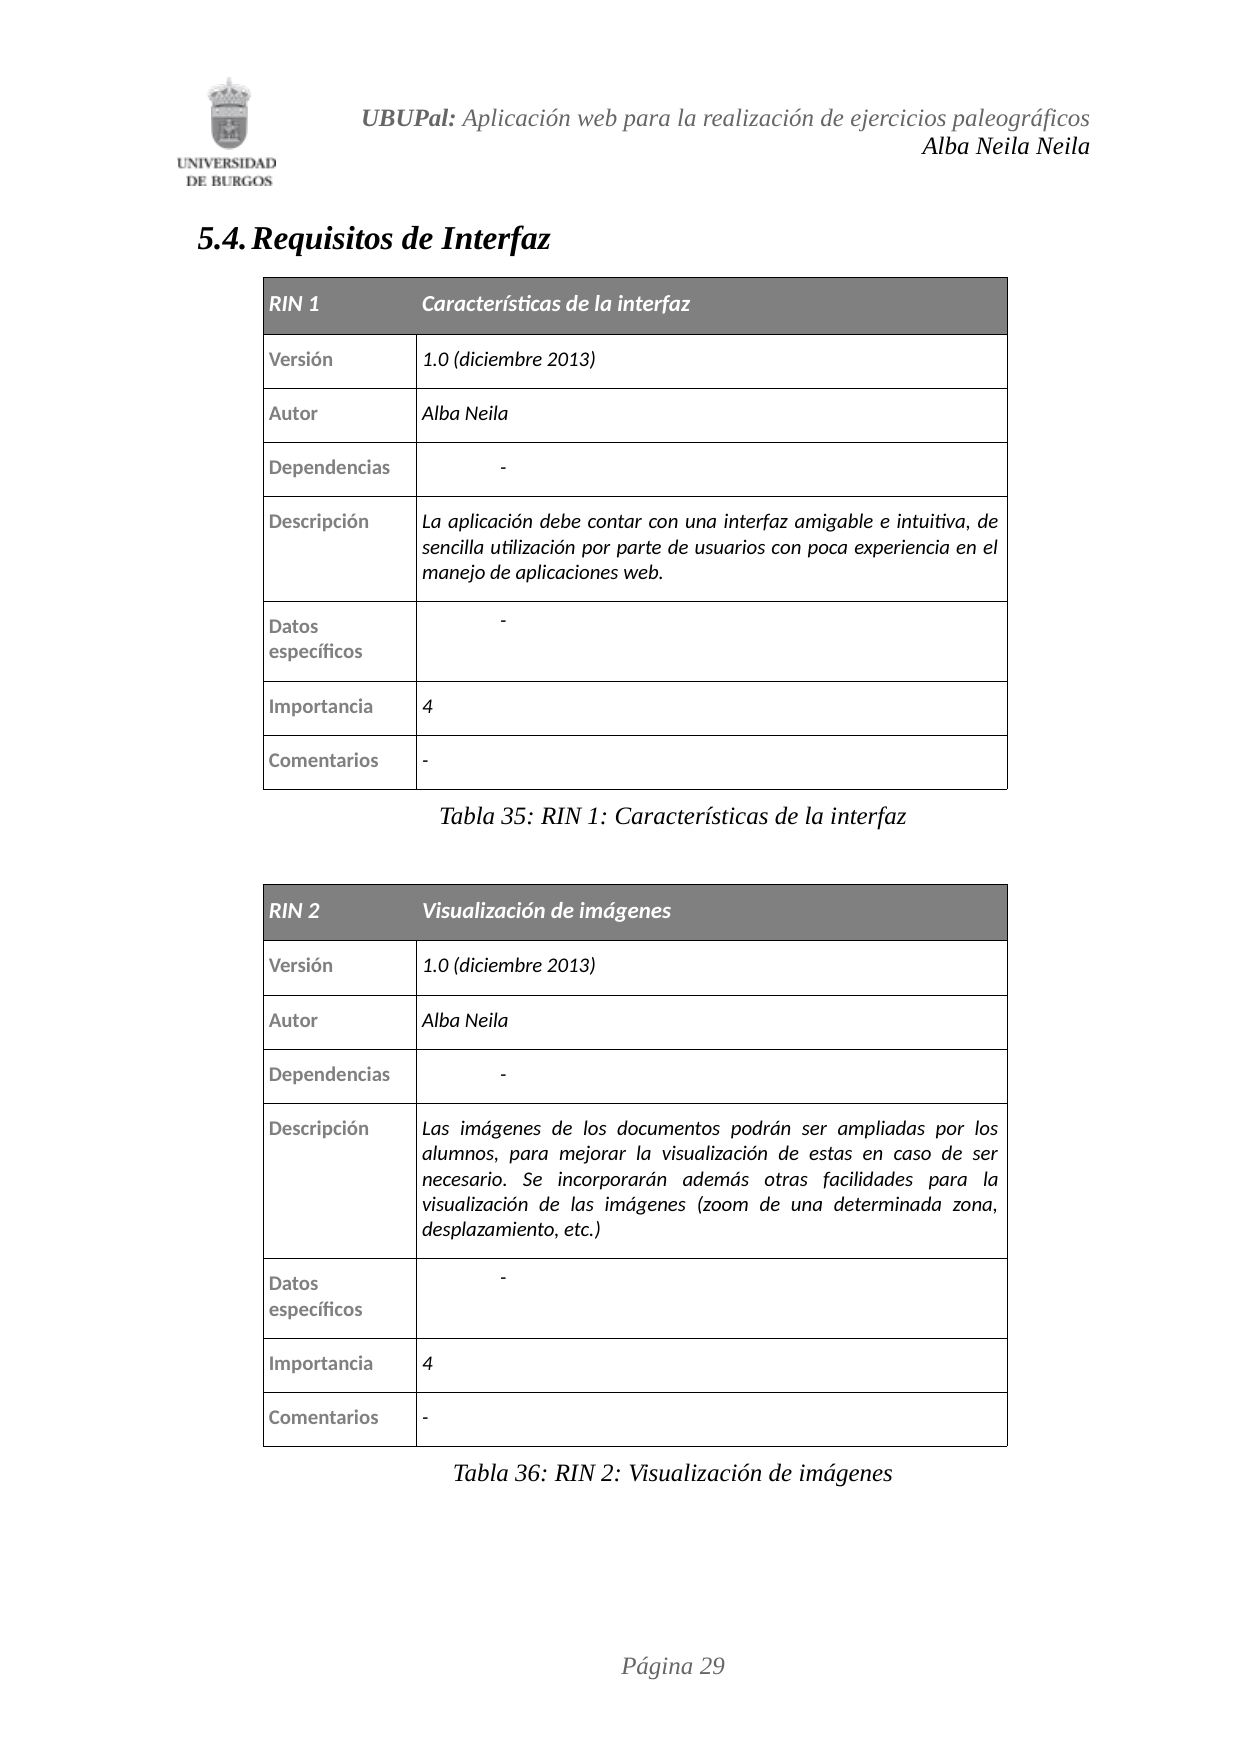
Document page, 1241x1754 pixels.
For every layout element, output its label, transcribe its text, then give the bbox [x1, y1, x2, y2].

table_cell Descripción [264, 1104, 416, 1258]
table_cell - [417, 1050, 1007, 1103]
table_header RIN 1 [264, 278, 416, 334]
table_cell Las imágenes de los documentos podrán ser ampliadas por los alumnos, para mejorar la visualización de estas en caso de ser necesario. Se incorporarán además otras facilidades para la visualización de las imágenes (zoom de una determinada zona, desplazamiento, etc.) [417, 1104, 1007, 1258]
table_cell Importancia [264, 682, 416, 734]
table_cell Alba Neila [417, 389, 1007, 442]
text Tabla : RIN 1: Características de la interfaz [255, 801, 1092, 830]
table_cell Importancia [264, 1339, 416, 1392]
table_cell - [417, 1259, 1007, 1338]
table_cell 1.0 (diciembre 2013) [417, 335, 1007, 388]
table_cell 4 [417, 682, 1007, 734]
table_cell Versión [264, 335, 416, 388]
picture [177, 77, 276, 186]
table_cell Versión [264, 941, 416, 994]
table_cell Datos específicos [264, 1259, 416, 1338]
table_cell Autor [264, 389, 416, 442]
table_cell 1.0 (diciembre 2013) [417, 941, 1007, 994]
table_cell Comentarios [264, 736, 416, 789]
table_cell - [417, 1393, 1007, 1446]
text Tabla : RIN 2: Visualización de imágenes [255, 1458, 1092, 1487]
table_cell - [417, 736, 1007, 789]
table_cell Comentarios [264, 1393, 416, 1446]
table_header RIN 2 [264, 885, 416, 940]
table_cell 4 [417, 1339, 1007, 1392]
table_cell Autor [264, 996, 416, 1048]
table_cell - [417, 602, 1007, 681]
table_cell - [417, 443, 1007, 496]
table_cell Descripción [264, 497, 416, 601]
table_cell Dependencias [264, 443, 416, 496]
table_header Características de la interfaz [416, 278, 1007, 334]
table_cell La aplicación debe contar con una interfaz amigable e intuitiva, de sencilla utilización por parte de usuarios con poca experiencia en el manejo de aplicaciones web. [417, 497, 1007, 601]
table_header Visualización de imágenes [416, 885, 1007, 940]
table_cell Alba Neila [417, 996, 1007, 1048]
table_cell Dependencias [264, 1050, 416, 1103]
table_cell Datos específicos [264, 602, 416, 681]
subtitle Requisitos de Interfaz [189, 218, 1092, 257]
